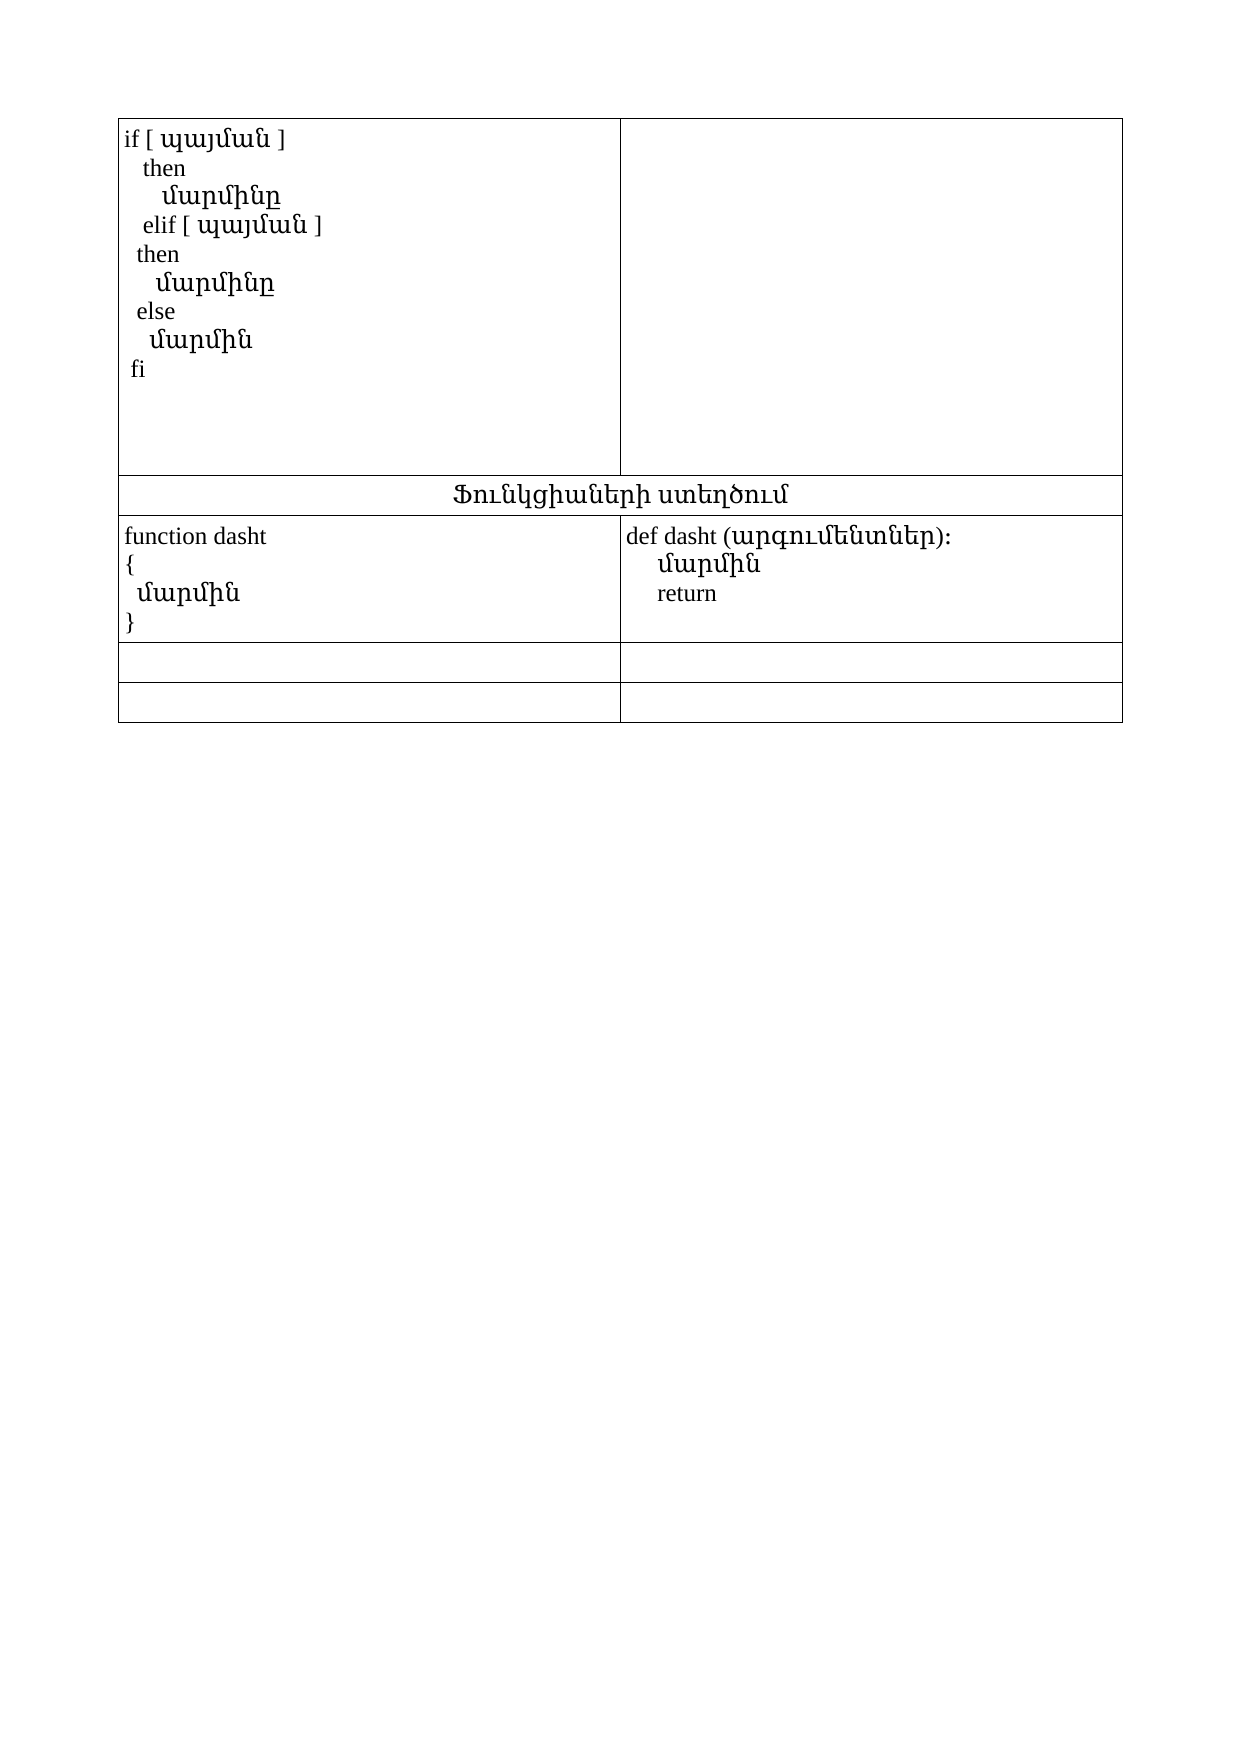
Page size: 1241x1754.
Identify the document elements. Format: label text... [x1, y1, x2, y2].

table_cell [119, 643, 620, 682]
table_cell [621, 643, 1122, 682]
table_cell [119, 683, 620, 722]
table_cell if [ պայման ] then մարմինը elif [ պայման ] then մարմինը else մարմին fi [119, 119, 620, 475]
table_cell function dasht { մարմին } [119, 516, 620, 642]
table_cell def dasht (արգումենտներ)։ մարմին return [621, 516, 1122, 642]
table_cell [621, 683, 1122, 722]
table_cell [621, 119, 1122, 475]
table_cell Ֆունկցիաների ստեղծում [119, 476, 1122, 515]
